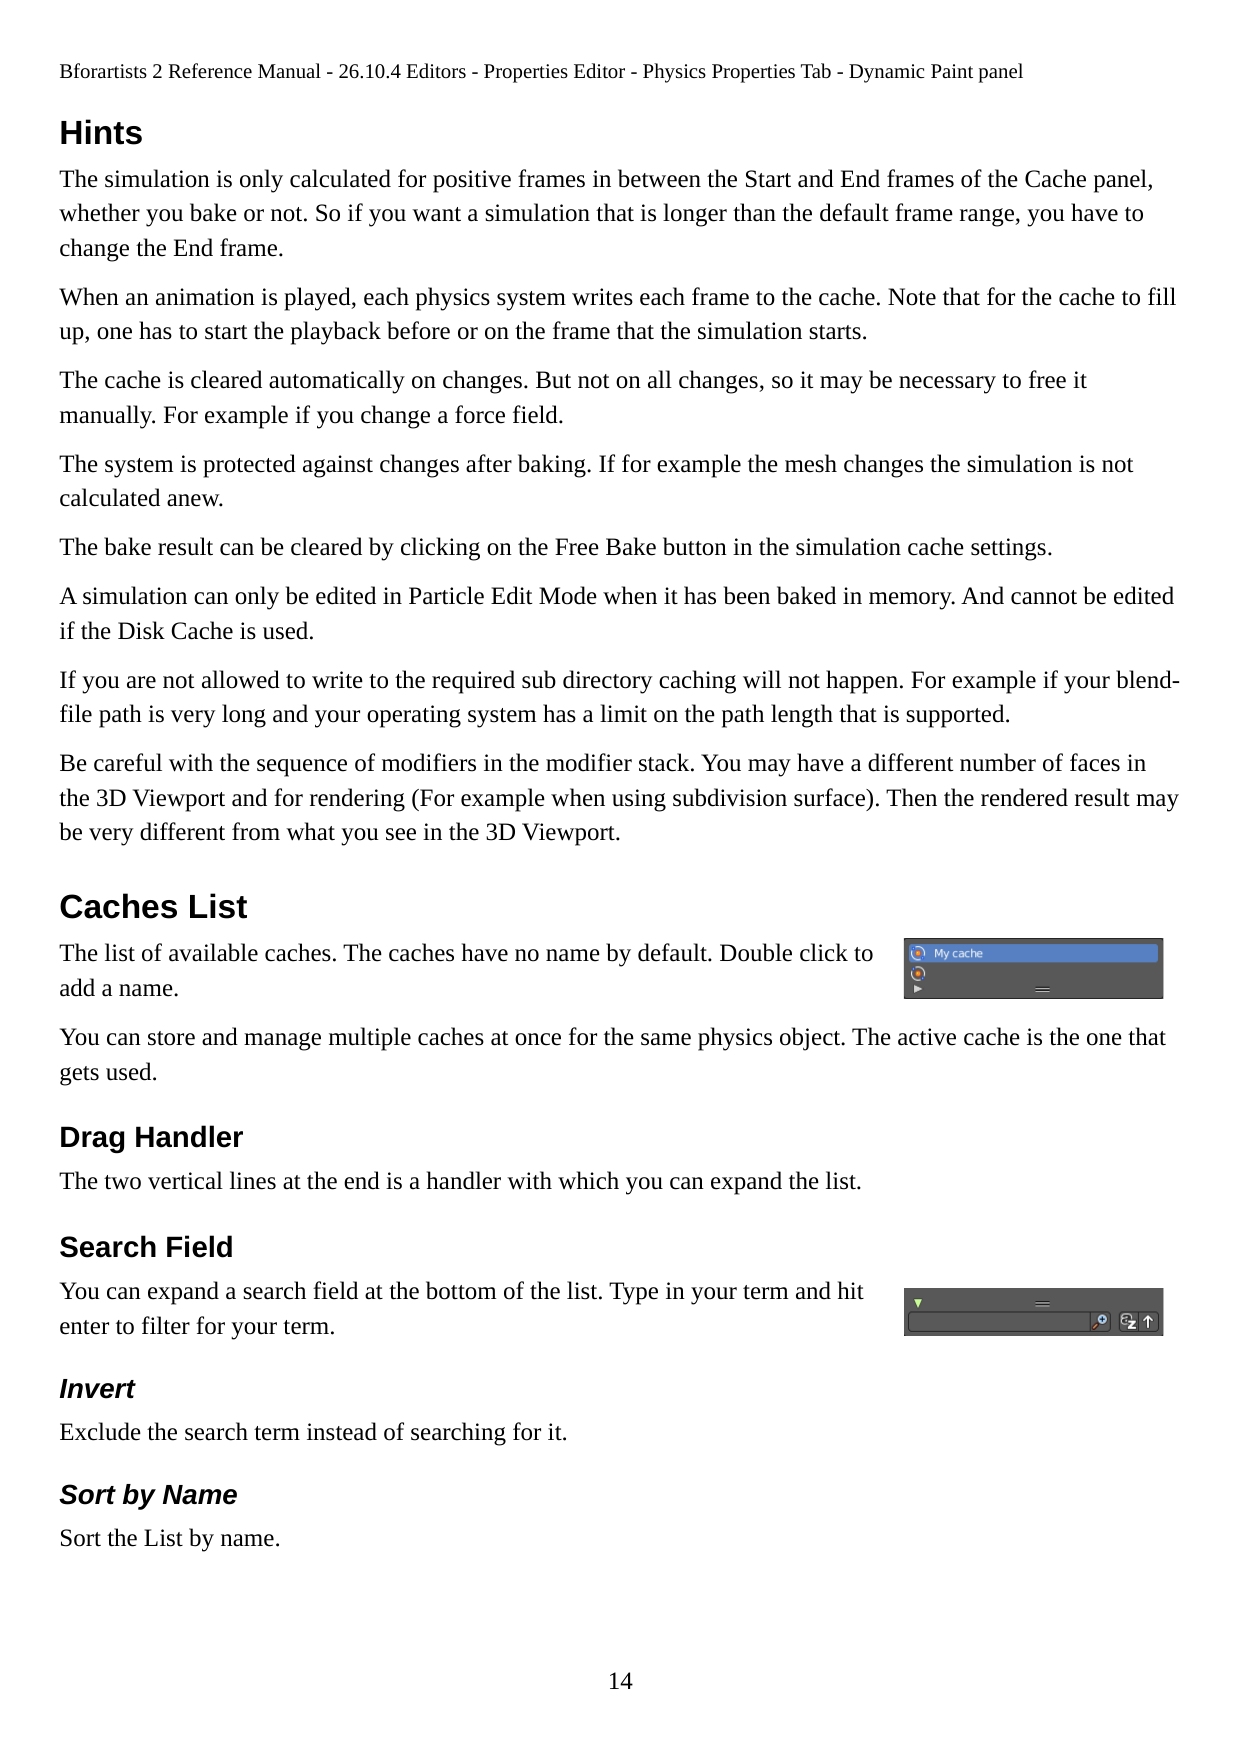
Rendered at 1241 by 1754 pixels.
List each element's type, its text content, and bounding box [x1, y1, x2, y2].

text The system is protected against changes after baking. If for example the mesh changes the simulation is not calculated anew. [59, 449, 1181, 512]
subtitle Sort by Name [59, 1478, 1181, 1510]
text You can expand a search field at the bottom of the list. Type in your term and hit enter to filter for your term. [59, 1276, 1181, 1339]
subtitle Caches List [59, 887, 1181, 926]
text When an animation is played, each physics system writes each frame to the cache. Note that for the cache to fill up, one has to start the playback before or on the frame that the simulation starts. [59, 282, 1181, 345]
picture [903, 938, 1164, 999]
text The list of available caches. The caches have no name by default. Double click to add a name. [59, 938, 1181, 1002]
text The two vertical lines at the end is a handler with which you can expand the list. [59, 1166, 1181, 1195]
text Exclude the search term instead of searching for it. [59, 1417, 1181, 1446]
text Sort the List by name. [59, 1523, 1181, 1551]
subtitle Invert [59, 1372, 1181, 1404]
text A simulation can only be edited in Particle Edit Mode when it has been baked in memory. And cannot be edited if the Disk Cache is used. [59, 581, 1181, 645]
text The bake result can be cleared by clicking on the Free Bake button in the simulation cache settings. [59, 532, 1181, 561]
subtitle Search Field [59, 1230, 1181, 1264]
text Be careful with the sequence of modifiers in the modifier stack. You may have a different number of faces in the 3D Viewport and for rendering (For example when using subdivision surface). Then the rendered result may be very different from what you see in the 3D Viewport. [59, 748, 1181, 846]
picture [904, 1288, 1164, 1336]
text You can store and manage multiple caches at once for the same physics object. The active cache is the one that gets used. [59, 1022, 1181, 1085]
text If you are not allowed to write to the required sub directory caching will not happen. For example if your blend-file path is very long and your operating system has a limit on the path length that is supported. [59, 665, 1181, 728]
subtitle Hints [59, 113, 1181, 151]
text The cache is cleared automatically on changes. But not on all changes, so it may be necessary to free it manually. For example if you change a force field. [59, 365, 1181, 428]
subtitle Drag Handler [59, 1120, 1181, 1154]
text The simulation is only calculated for positive frames in between the Start and End frames of the Cache panel, whether you bake or not. So if you want a simulation that is longer than the default frame range, you have to change the End frame. [59, 164, 1181, 261]
